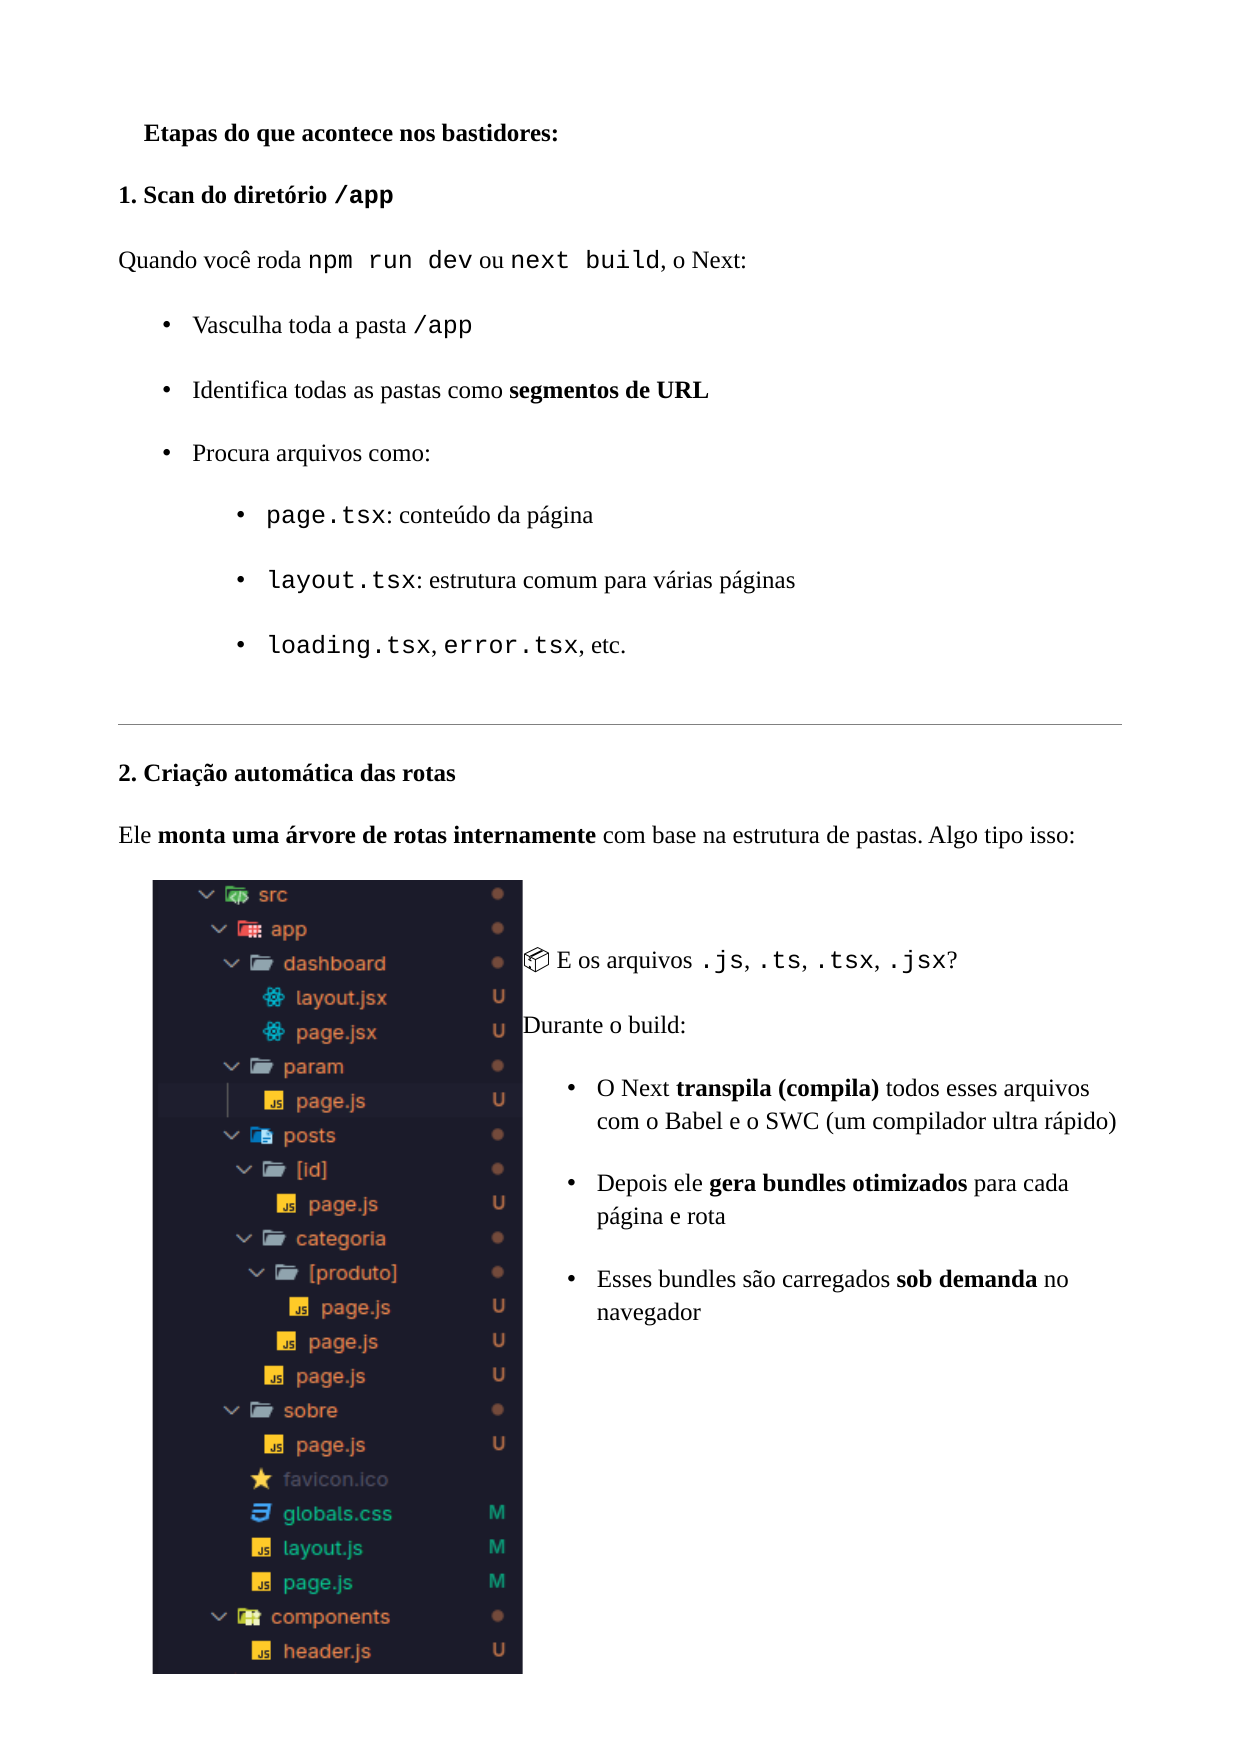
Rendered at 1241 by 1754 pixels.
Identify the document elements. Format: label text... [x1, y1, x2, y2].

subtitle 💡 Etapas do que acontece nos bastidores: [118, 118, 1122, 147]
list Depois ele gera bundles otimizados para cada página e rota [523, 1168, 1122, 1230]
picture [152, 880, 523, 1674]
text 📦 E os arquivos .js, .ts, .tsx, .jsx? [523, 945, 1122, 976]
text Ele monta uma árvore de rotas internamente com base na estrutura de pastas. Algo tipo isso: [118, 820, 1122, 849]
subtitle 2. Criação automática das rotas [118, 758, 1122, 787]
list Identifica todas as pastas como segmentos de URL [162, 375, 1122, 404]
subtitle 1. Scan do diretório /app [118, 181, 1122, 211]
text Quando você roda npm run dev ou next build, o Next: [118, 246, 1122, 276]
list Esses bundles são carregados sob demanda no navegador [523, 1264, 1122, 1326]
text Durante o build: [523, 1010, 1122, 1039]
list O Next transpila (compila) todos esses arquivos com o Babel e o SWC (um compilador ultra rápido) [523, 1073, 1122, 1134]
list loading.tsx, error.tsx, etc. [236, 630, 1122, 661]
text [118, 945, 152, 976]
text [118, 1010, 152, 1039]
list page.tsx: conteúdo da página [236, 500, 1122, 531]
list Procura arquivos como: [162, 438, 1122, 467]
list layout.tsx: estrutura comum para várias páginas [236, 565, 1122, 596]
list Vasculha toda a pasta /app [162, 310, 1122, 341]
